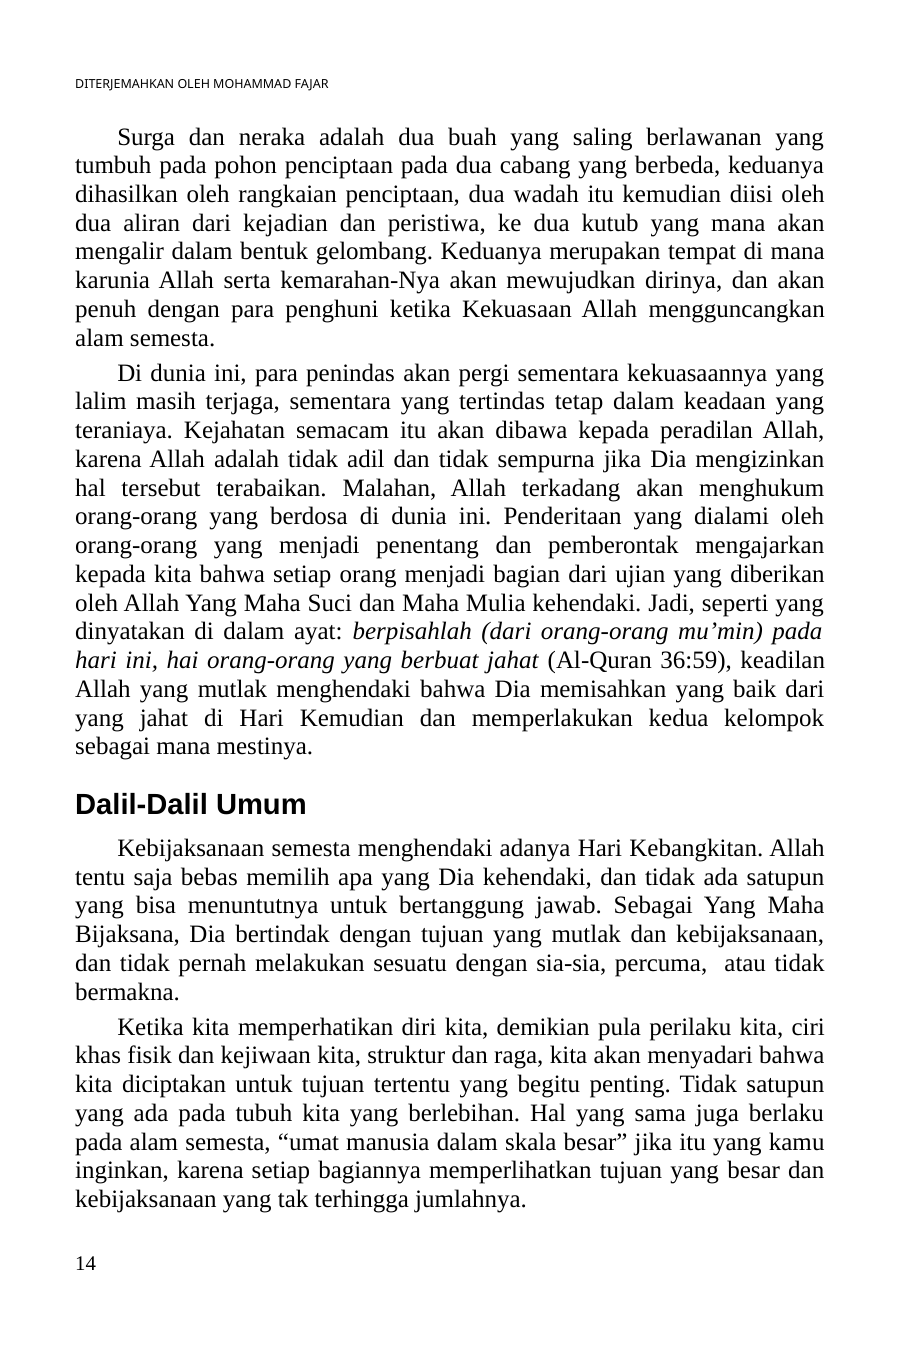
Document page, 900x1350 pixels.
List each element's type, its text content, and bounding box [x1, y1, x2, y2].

subtitle Dalil-Dalil Umum [75, 787, 825, 821]
text Di dunia ini, para penindas akan pergi sementara kekuasaannya yang lalim masih terjaga, sementara yang tertindas tetap dalam keadaan yang teraniaya. Kejahatan semacam itu akan dibawa kepada peradilan Allah, karena Allah adalah tidak adil dan tidak sempurna jika Dia mengizinkan hal tersebut terabaikan. Malahan, Allah terkadang akan menghukum orang-orang yang berdosa di dunia ini. Penderitaan yang dialami oleh orang-orang yang menjadi penentang dan pemberontak mengajarkan kepada kita bahwa setiap orang menjadi bagian dari ujian yang diberikan oleh Allah Yang Maha Suci dan Maha Mulia kehendaki. Jadi, seperti yang dinyatakan di dalam ayat: berpisahlah (dari orang-orang mu’min) pada hari ini, hai orang-orang yang berbuat jahat (Al-Quran 36:59), keadilan Allah yang mutlak menghendaki bahwa Dia memisahkan yang baik dari yang jahat di Hari Kemudian dan memperlakukan kedua kelompok sebagai mana mestinya. [75, 358, 825, 760]
text Kebijaksanaan semesta menghendaki adanya Hari Kebangkitan. Allah tentu saja bebas memilih apa yang Dia kehendaki, dan tidak ada satupun yang bisa menuntutnya untuk bertanggung jawab. Sebagai Yang Maha Bijaksana, Dia bertindak dengan tujuan yang mutlak dan kebijaksanaan, dan tidak pernah melakukan sesuatu dengan sia-sia, percuma, atau tidak bermakna. [75, 833, 825, 1006]
text Surga dan neraka adalah dua buah yang saling berlawanan yang tumbuh pada pohon penciptaan pada dua cabang yang berbeda, keduanya dihasilkan oleh rangkaian penciptaan, dua wadah itu kemudian diisi oleh dua aliran dari kejadian dan peristiwa, ke dua kutub yang mana akan mengalir dalam bentuk gelombang. Keduanya merupakan tempat di mana karunia Allah serta kemarahan-Nya akan mewujudkan dirinya, dan akan penuh dengan para penghuni ketika Kekuasaan Allah mengguncangkan alam semesta. [75, 122, 825, 352]
text Ketika kita memperhatikan diri kita, demikian pula perilaku kita, ciri khas fisik dan kejiwaan kita, struktur dan raga, kita akan menyadari bahwa kita diciptakan untuk tujuan tertentu yang begitu penting. Tidak satupun yang ada pada tubuh kita yang berlebihan. Hal yang sama juga berlaku pada alam semesta, “umat manusia dalam skala besar” jika itu yang kamu inginkan, karena setiap bagiannya memperlihatkan tujuan yang besar dan kebijaksanaan yang tak terhingga jumlahnya. [75, 1012, 825, 1213]
